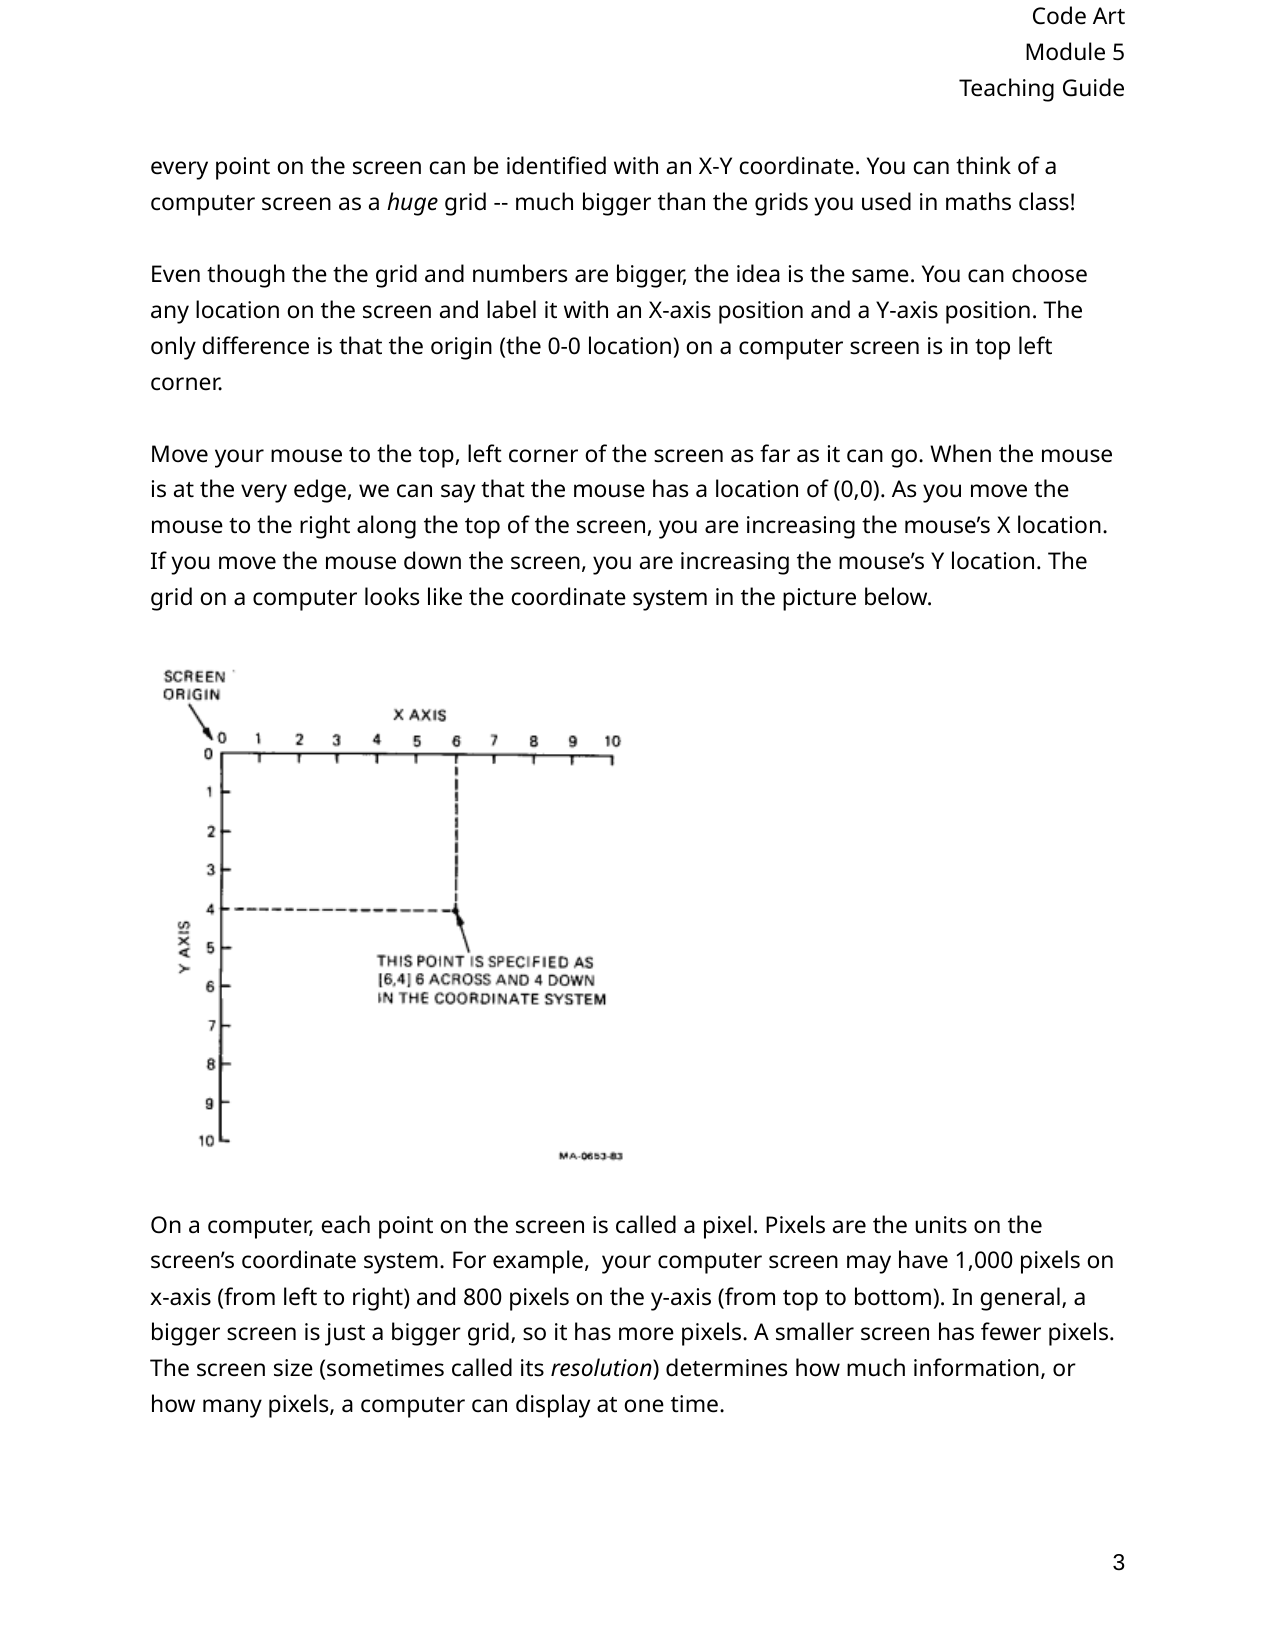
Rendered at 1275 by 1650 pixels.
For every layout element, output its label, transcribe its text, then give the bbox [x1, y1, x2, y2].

text On a computer, each point on the screen is called a pixel. Pixels are the units on the screen’s coordinate system. For example, your computer screen may have 1,000 pixels on x-axis (from left to right) and 800 pixels on the y-axis (from top to bottom). In general, a bigger screen is just a bigger grid, so it has more pixels. A smaller screen has fewer pixels. The screen size (sometimes called its resolution) determines how much information, or how many pixels, a computer can display at one time. [150, 1208, 1125, 1419]
text Even though the the grid and numbers are bigger, the idea is the same. You can choose any location on the screen and label it with an X-axis position and a Y-axis position. The only difference is that the origin (the 0-0 location) on a computer screen is in top left corner. [150, 258, 1125, 397]
text every point on the screen can be identified with an X-Y coordinate. You can think of a computer screen as a huge grid -- much bigger than the grids you used in maths class! [150, 150, 1125, 217]
text Move your mouse to the top, left corner of the screen as far as it can go. When the mouse is at the very edge, we can say that the mouse has a location of (0,0). As you move the mouse to the right along the top of the screen, you are increasing the mouse’s X location. If you move the mouse down the screen, you are increasing the mouse’s Y location. The grid on a computer looks like the coordinate system in the picture below. [150, 437, 1125, 612]
picture [150, 653, 639, 1169]
